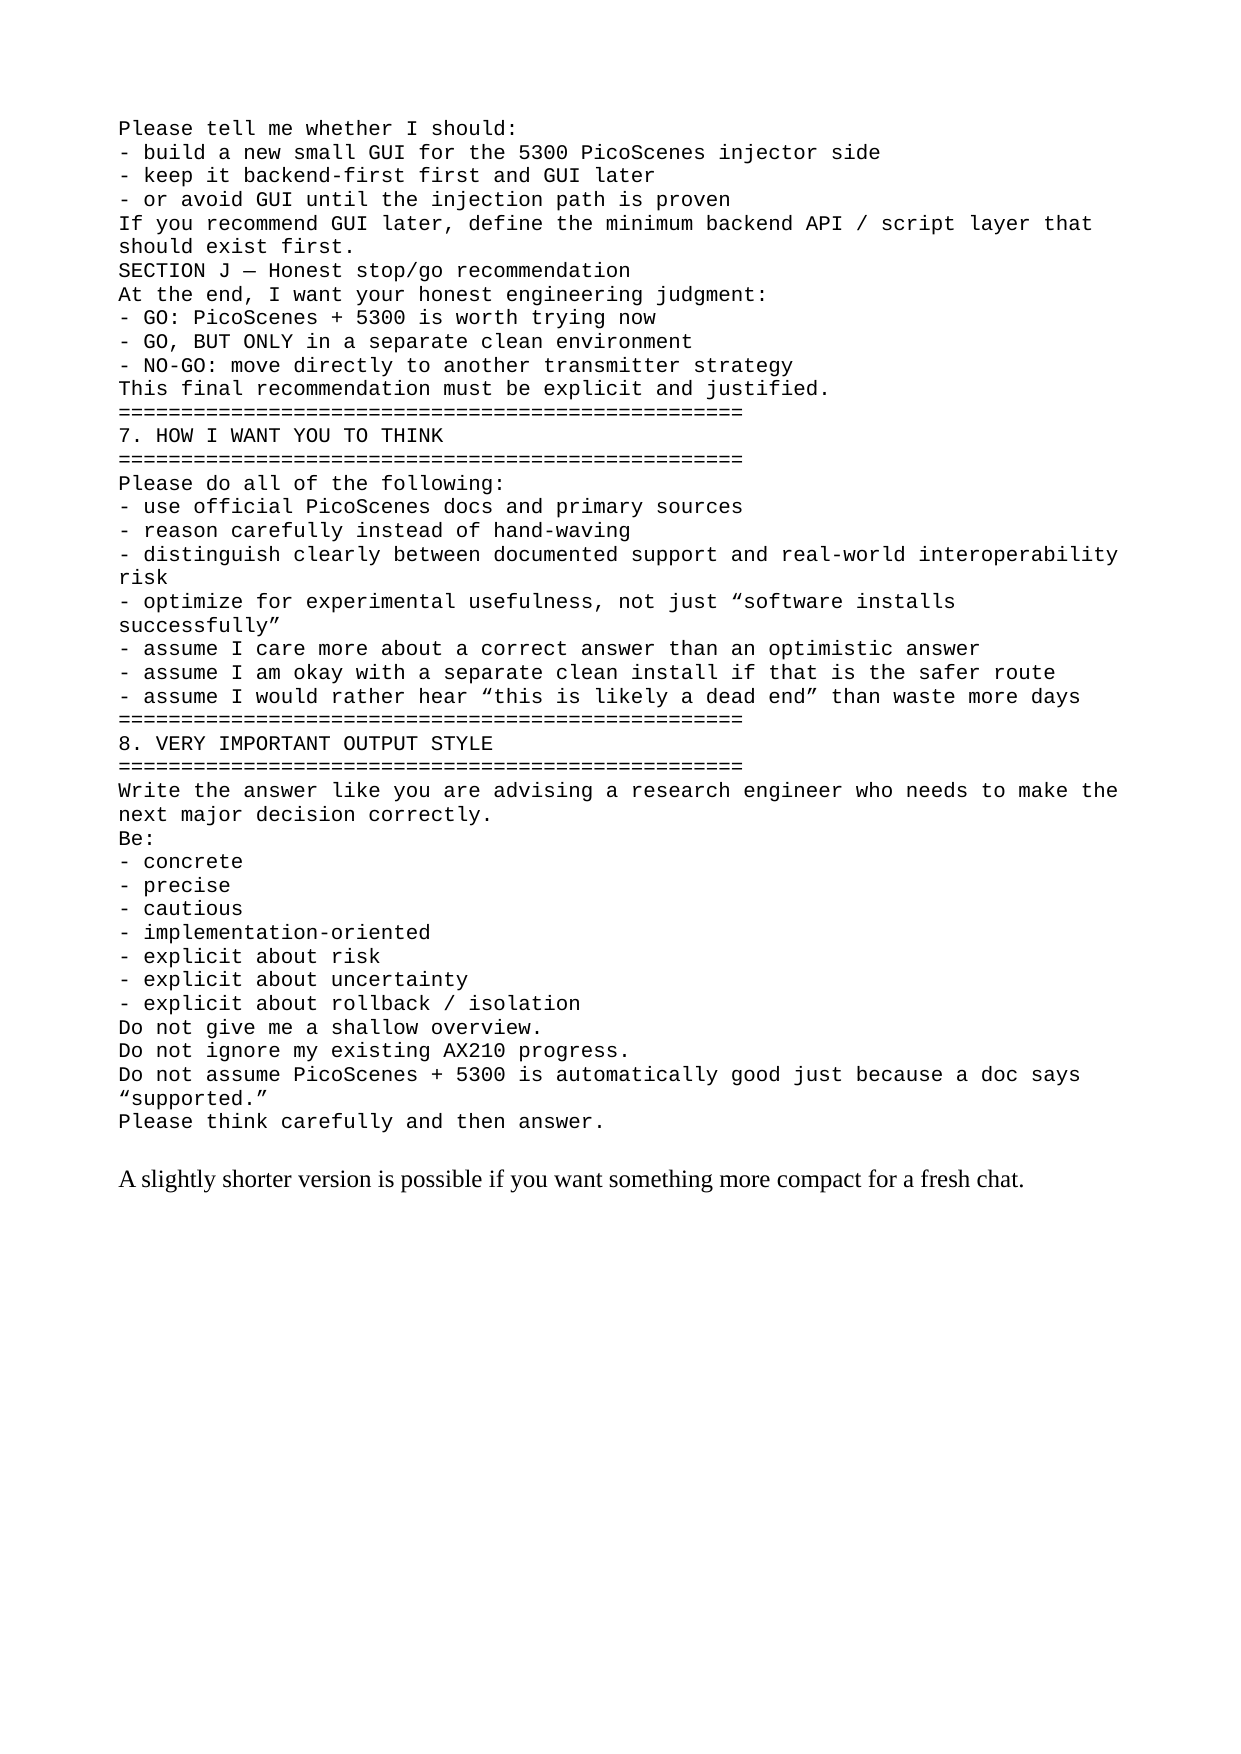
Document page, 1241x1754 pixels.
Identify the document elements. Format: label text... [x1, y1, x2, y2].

text - precise [118, 875, 1122, 898]
text - NO-GO: move directly to another transmitter strategy [118, 354, 1122, 378]
text ================================================== [118, 709, 1122, 733]
text Please tell me whether I should: [118, 118, 1122, 142]
text Write the answer like you are advising a research engineer who needs to make the next major decision correctly. [118, 780, 1122, 827]
text - explicit about risk [118, 946, 1122, 969]
text - explicit about uncertainty [118, 969, 1122, 993]
text Please do all of the following: [118, 473, 1122, 496]
text - explicit about rollback / isolation [118, 993, 1122, 1017]
text - implementation-oriented [118, 922, 1122, 946]
text - assume I am okay with a separate clean install if that is the safer route [118, 662, 1122, 686]
text - assume I care more about a correct answer than an optimistic answer [118, 638, 1122, 662]
text - reason carefully instead of hand-waving [118, 520, 1122, 544]
text ================================================== [118, 757, 1122, 780]
text At the end, I want your honest engineering judgment: [118, 284, 1122, 307]
text ================================================== [118, 449, 1122, 473]
text - assume I would rather hear “this is likely a dead end” than waste more days [118, 686, 1122, 709]
text Be: [118, 827, 1122, 851]
text 7. HOW I WANT YOU TO THINK [118, 426, 1122, 449]
text SECTION J — Honest stop/go recommendation [118, 260, 1122, 284]
text - build a new small GUI for the 5300 PicoScenes injector side [118, 142, 1122, 165]
text - concrete [118, 851, 1122, 875]
text - GO: PicoScenes + 5300 is worth trying now [118, 307, 1122, 331]
text - or avoid GUI until the injection path is proven [118, 189, 1122, 213]
text 8. VERY IMPORTANT OUTPUT STYLE [118, 733, 1122, 757]
text ================================================== [118, 402, 1122, 426]
text Please think carefully and then answer. [118, 1111, 1122, 1135]
text Do not assume PicoScenes + 5300 is automatically good just because a doc says “supported.” [118, 1064, 1122, 1111]
text This final recommendation must be explicit and justified. [118, 378, 1122, 402]
text If you recommend GUI later, define the minimum backend API / script layer that should exist first. [118, 213, 1122, 260]
text A slightly shorter version is possible if you want something more compact for a fresh chat. [118, 1164, 1122, 1193]
text Do not give me a shallow overview. [118, 1017, 1122, 1040]
text - GO, BUT ONLY in a separate clean environment [118, 331, 1122, 354]
text - cautious [118, 898, 1122, 922]
text - optimize for experimental usefulness, not just “software installs successfully” [118, 591, 1122, 638]
text Do not ignore my existing AX210 progress. [118, 1040, 1122, 1064]
text - distinguish clearly between documented support and real-world interoperability risk [118, 544, 1122, 591]
text - keep it backend-first first and GUI later [118, 165, 1122, 189]
text - use official PicoScenes docs and primary sources [118, 496, 1122, 520]
